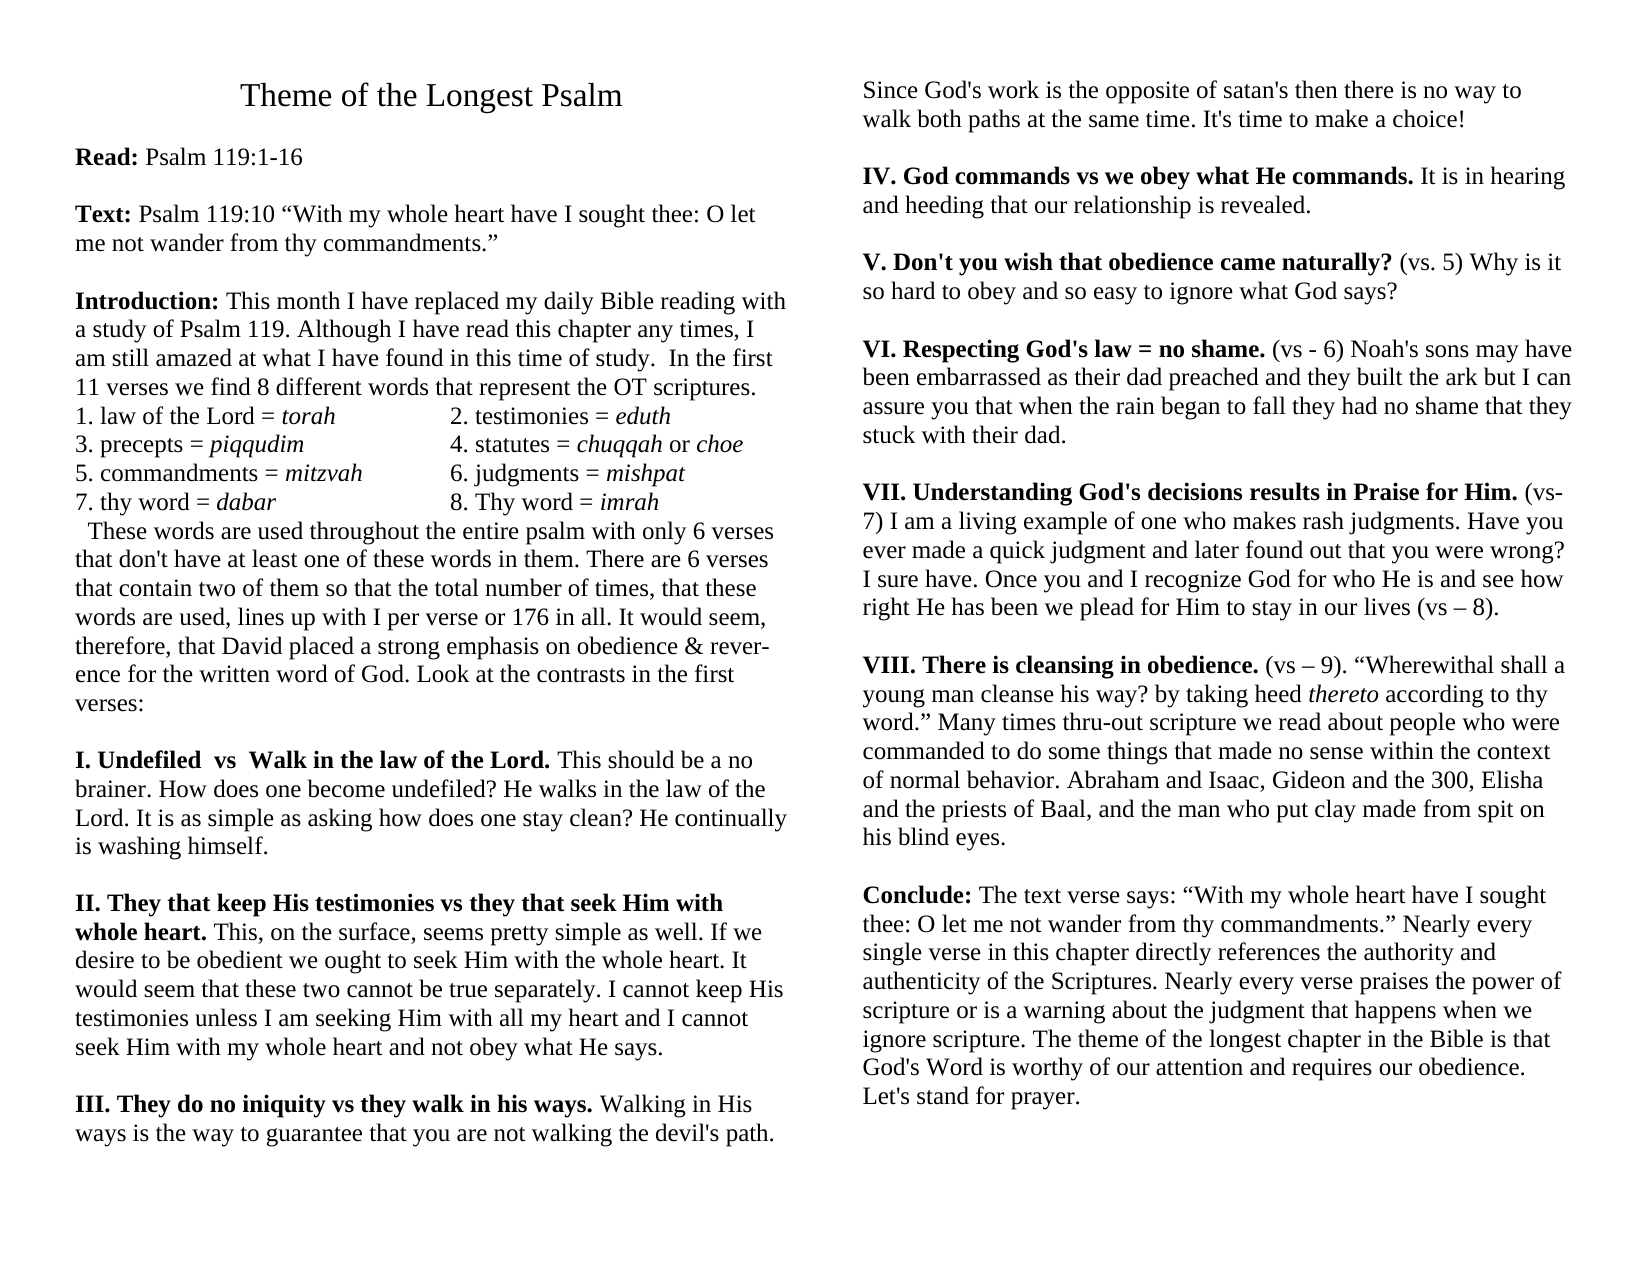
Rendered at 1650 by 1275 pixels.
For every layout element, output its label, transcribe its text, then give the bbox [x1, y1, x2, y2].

text V. Don't you wish that obedience came naturally? (vs. 5) Why is it so hard to obey and so easy to ignore what God says? [862, 247, 1575, 305]
subtitle 5. commandments = mitzvah 6. judgments = mishpat [75, 458, 787, 487]
list IV. God commands vs we obey what He commands. It is in hearing and heeding that our relationship is revealed. [862, 161, 1575, 219]
list Since God's work is the opposite of satan's then there is no way to walk both paths at the same time. It's time to make a choice! [862, 75, 1575, 132]
subtitle 1. law of the Lord = torah 2. testimonies = eduth [75, 401, 787, 429]
subtitle 7. thy word = dabar 8. Thy word = imrah [75, 487, 787, 516]
text I sure have. Once you and I recognize God for who He is and see how right He has been we plead for Him to stay in our lives (vs – 8). [862, 564, 1575, 621]
text Text: Psalm 119:10 “With my whole heart have I sought thee: O let [75, 199, 787, 228]
subtitle These words are used throughout the entire psalm with only 6 verses that don't have at least one of these words in them. There are 6 verses that contain two of them so that the total number of times, that these words are used, lines up with I per verse or 176 in all. It would seem, therefore, that David placed a strong emphasis on obedience & rever-ence for the written word of God. Look at the contrasts in the first verses: [75, 516, 787, 717]
list III. They do no iniquity vs they walk in his ways. Walking in His ways is the way to guarantee that you are not walking the devil's path. [75, 1089, 787, 1147]
subtitle I. Undefiled vs Walk in the law of the Lord. This should be a no brainer. How does one become undefiled? He walks in the law of the Lord. It is as simple as asking how does one stay clean? He continually is washing himself. [75, 745, 787, 860]
text me not wander from thy commandments.” [75, 228, 787, 257]
list VII. Understanding God's decisions results in Praise for Him. (vs-7) I am a living example of one who makes rash judgments. Have you ever made a quick judgment and later found out that you were wrong? [862, 477, 1575, 564]
text Theme of the Longest Psalm [75, 75, 787, 113]
text Read: Psalm 119:1-16 [75, 142, 787, 171]
subtitle II. They that keep His testimonies vs they that seek Him with whole heart. This, on the surface, seems pretty simple as well. If we desire to be obedient we ought to seek Him with the whole heart. It would seem that these two cannot be true separately. I cannot keep His testimonies unless I am seeking Him with all my heart and I cannot seek Him with my whole heart and not obey what He says. [75, 888, 787, 1061]
text VI. Respecting God's law = no shame. (vs - 6) Noah's sons may have been embarrassed as their dad preached and they built the ark but I can assure you that when the rain began to fall they had no shame that they stuck with their dad. [862, 334, 1575, 449]
subtitle Introduction: This month I have replaced my daily Bible reading with a study of Psalm 119. Although I have read this chapter any times, I am still amazed at what I have found in this time of study. In the first 11 verses we find 8 different words that represent the OT scriptures. [75, 286, 787, 401]
text Conclude: The text verse says: “With my whole heart have I sought thee: O let me not wander from thy commandments.” Nearly every single verse in this chapter directly references the authority and authenticity of the Scriptures. Nearly every verse praises the power of scripture or is a warning about the judgment that happens when we ignore scripture. The theme of the longest chapter in the Bible is that God's Word is worthy of our attention and requires our obedience. [862, 880, 1575, 1081]
text Let's stand for prayer. [862, 1081, 1575, 1110]
subtitle 3. precepts = piqqudim 4. statutes = chuqqah or choe [75, 429, 787, 458]
text VIII. There is cleansing in obedience. (vs – 9). “Wherewithal shall a young man cleanse his way? by taking heed thereto according to thy word.” Many times thru-out scripture we read about people who were commanded to do some things that made no sense within the context of normal behavior. Abraham and Isaac, Gideon and the 300, Elisha and the priests of Baal, and the man who put clay made from spit on his blind eyes. [862, 650, 1575, 851]
